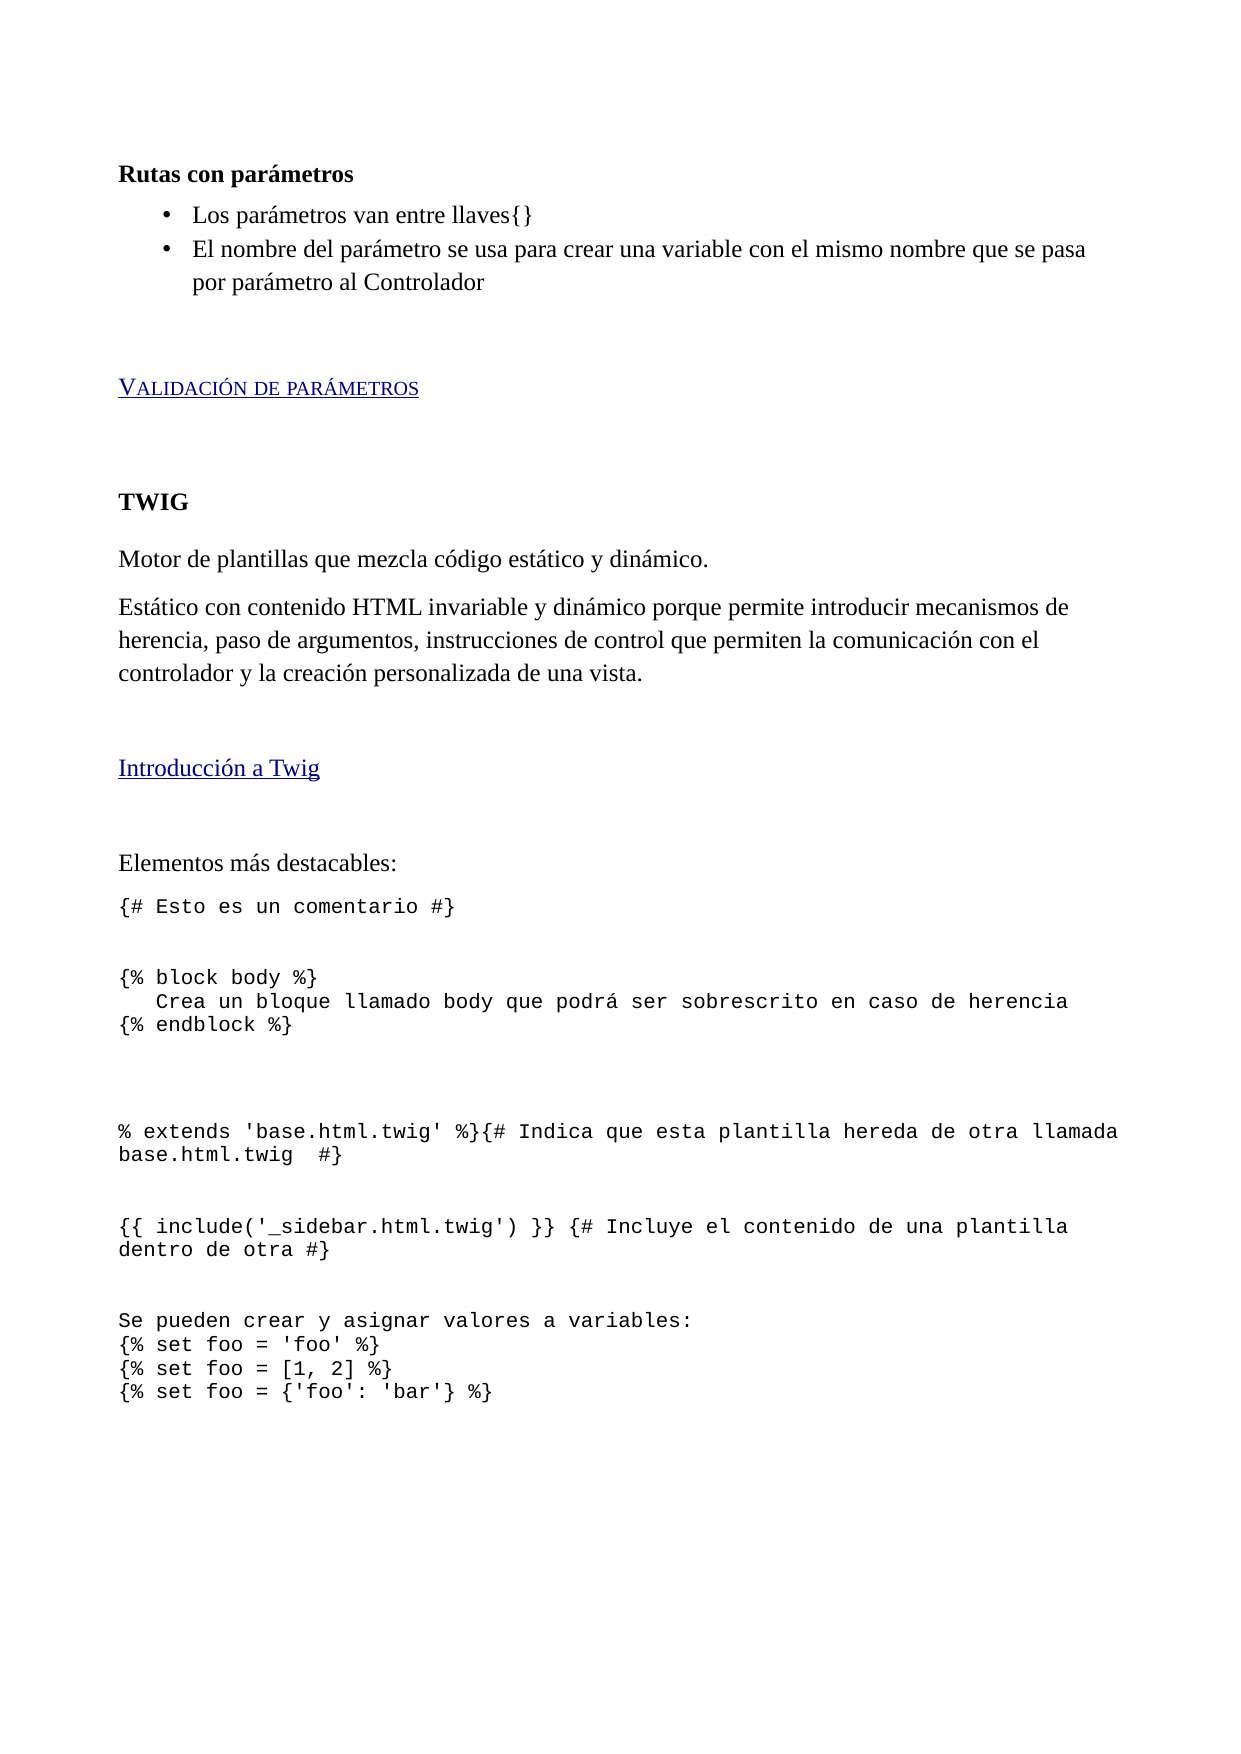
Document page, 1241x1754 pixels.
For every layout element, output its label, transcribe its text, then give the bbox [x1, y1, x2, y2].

text {% block body %} [118, 967, 1122, 991]
text {% set foo = [1, 2] %} [118, 1358, 1122, 1381]
text TWIG [118, 487, 1122, 516]
text {% set foo = 'foo' %} [118, 1334, 1122, 1358]
text {# Esto es un comentario #} [118, 896, 1122, 919]
list El nombre del parámetro se usa para crear una variable con el mismo nombre que se pasa por parámetro al Controlador [162, 234, 1122, 295]
text Crea un bloque llamado body que podrá ser sobrescrito en caso de herencia [118, 991, 1122, 1014]
text {% set foo = {'foo': 'bar'} %} [118, 1381, 1122, 1405]
text Introducción a Twig [118, 753, 1122, 782]
text % extends 'base.html.twig' %}{# Indica que esta plantilla hereda de otra llamada base.html.twig #} [118, 1121, 1122, 1168]
text Se pueden crear y asignar valores a variables: [118, 1311, 1122, 1334]
text Elementos más destacables: [118, 848, 1122, 877]
list Los parámetros van entre llaves{} [162, 201, 1122, 229]
text Validación de parámetros [118, 372, 1122, 401]
text Motor de plantillas que mezcla código estático y dinámico. [118, 544, 1122, 573]
subtitle Rutas con parámetros [118, 159, 1122, 188]
text {{ include('_sidebar.html.twig') }} {# Incluye el contenido de una plantilla dentro de otra #} [118, 1216, 1122, 1263]
text Estático con contenido HTML invariable y dinámico porque permite introducir mecanismos de herencia, paso de argumentos, instrucciones de control que permiten la comunicación con el controlador y la creación personalizada de una vista. [118, 592, 1122, 687]
text {% endblock %} [118, 1014, 1122, 1038]
